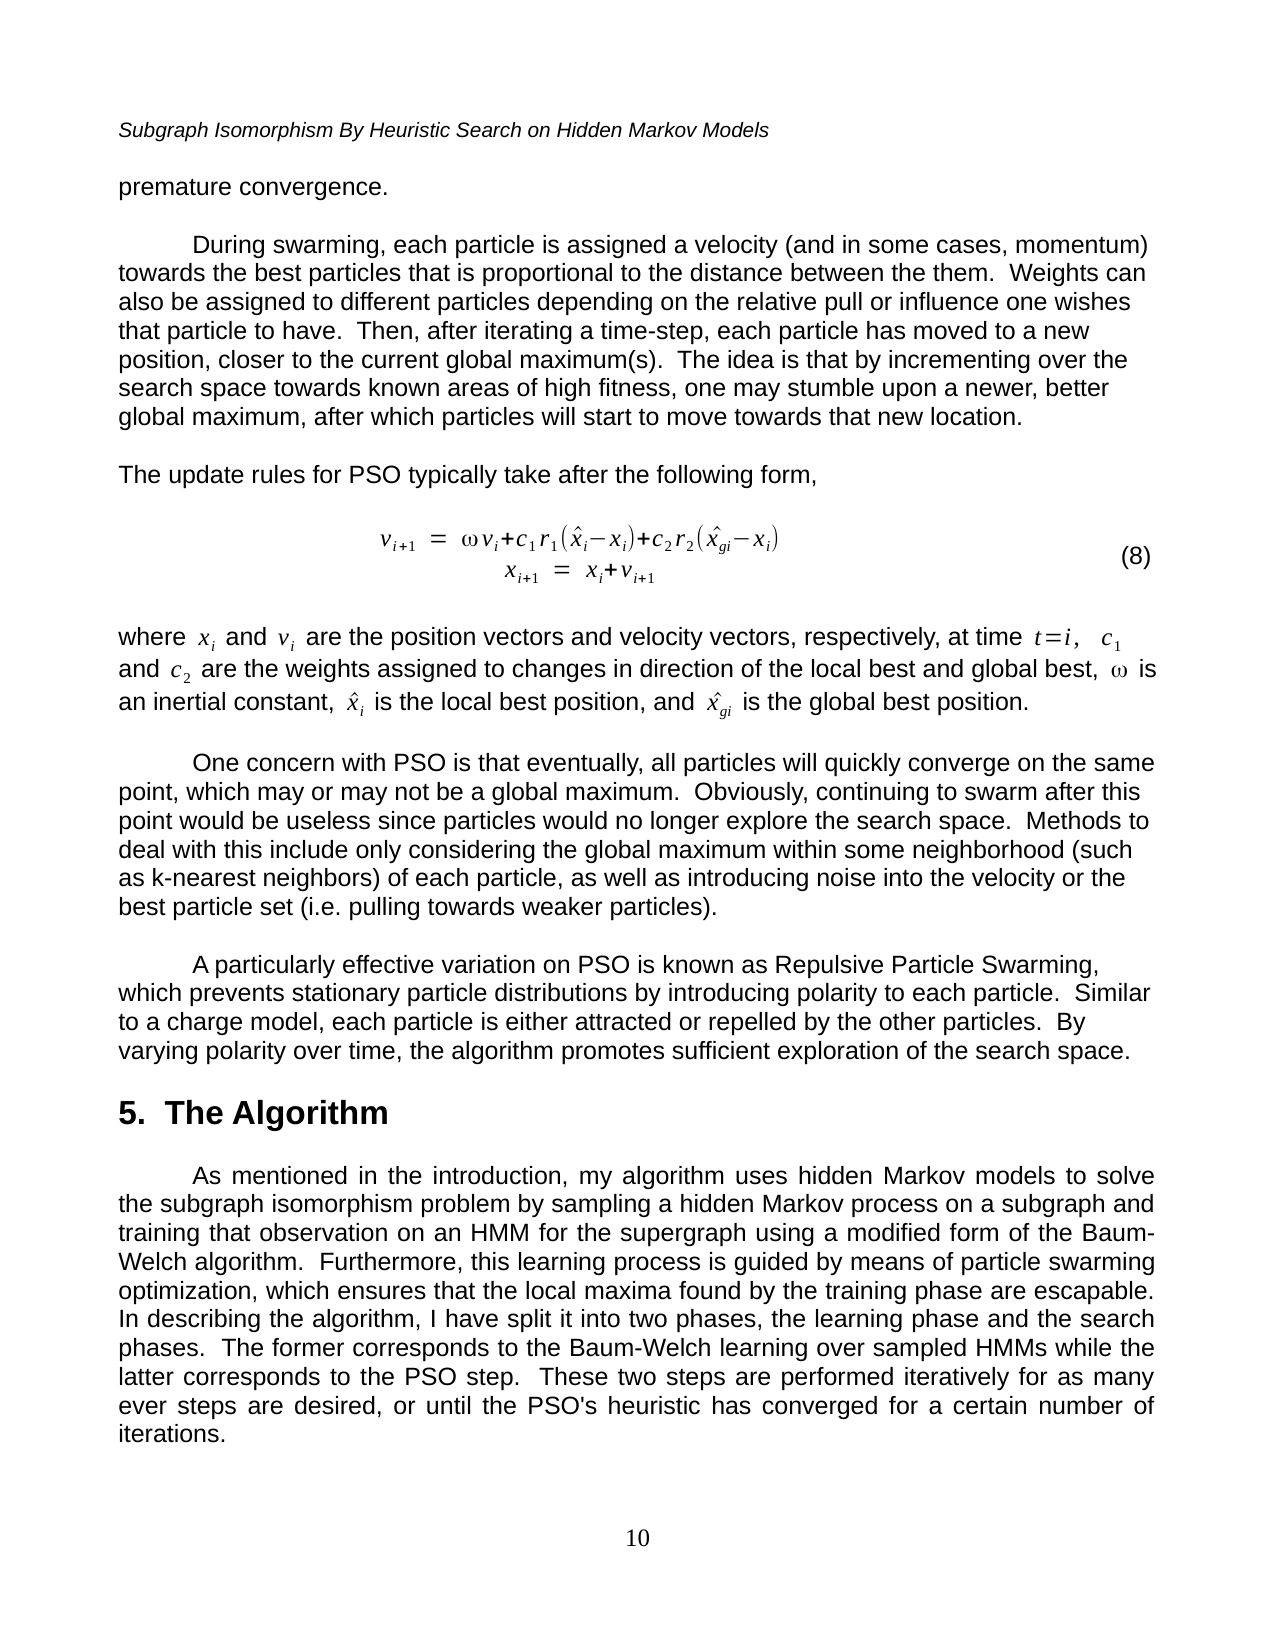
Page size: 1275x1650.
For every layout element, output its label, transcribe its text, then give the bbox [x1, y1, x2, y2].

table_header [118, 517, 1041, 593]
text During swarming, each particle is assigned a velocity (and in some cases, momentum) towards the best particles that is proportional to the distance between the them. Weights can also be assigned to different particles depending on the relative pull or influence one wishes that particle to have. Then, after iterating a time-step, each particle has moved to a new position, closer to the current global maximum(s). The idea is that by incrementing over the search space towards known areas of high fitness, one may stumble upon a newer, better global maximum, after which particles will start to move towards that new location. [118, 229, 1157, 431]
text One concern with PSO is that eventually, all particles will quickly converge on the same point, which may or may not be a global maximum. Obviously, continuing to swarm after this point would be useless since particles would no longer explore the search space. Methods to deal with this include only considering the global maximum within some neighborhood (such as k-nearest neighbors) of each particle, as well as introducing noise into the velocity or the best particle set (i.e. pulling towards weaker particles). [118, 748, 1157, 921]
text 5. The Algorithm [118, 1093, 1157, 1132]
text As mentioned in the introduction, my algorithm uses hidden Markov models to solve the subgraph isomorphism problem by sampling a hidden Markov process on a subgraph and training that observation on an HMM for the supergraph using a modified form of the Baum-Welch algorithm. Furthermore, this learning process is guided by means of particle swarming optimization, which ensures that the local maxima found by the training phase are escapable. In describing the algorithm, I have split it into two phases, the learning phase and the search phases. The former corresponds to the Baum-Welch learning over sampled HMMs while the latter corresponds to the PSO step. These two steps are performed iteratively for as many ever steps are desired, or until the PSO's heuristic has converged for a certain number of iterations. [118, 1161, 1157, 1448]
text whereandare the position vectors and velocity vectors, respectively, at timeandare the weights assigned to changes in direction of the local best and global best,is an inertial constant,is the local best position, andis the global best position. [118, 622, 1157, 720]
table_header (8) [1041, 517, 1157, 593]
text premature convergence. [118, 172, 1157, 201]
text A particularly effective variation on PSO is known as Repulsive Particle Swarming, which prevents stationary particle distributions by introducing polarity to each particle. Similar to a charge model, each particle is either attracted or repelled by the other particles. By varying polarity over time, the algorithm promotes sufficient exploration of the search space. [118, 950, 1157, 1065]
text The update rules for PSO typically take after the following form, [118, 459, 1157, 488]
